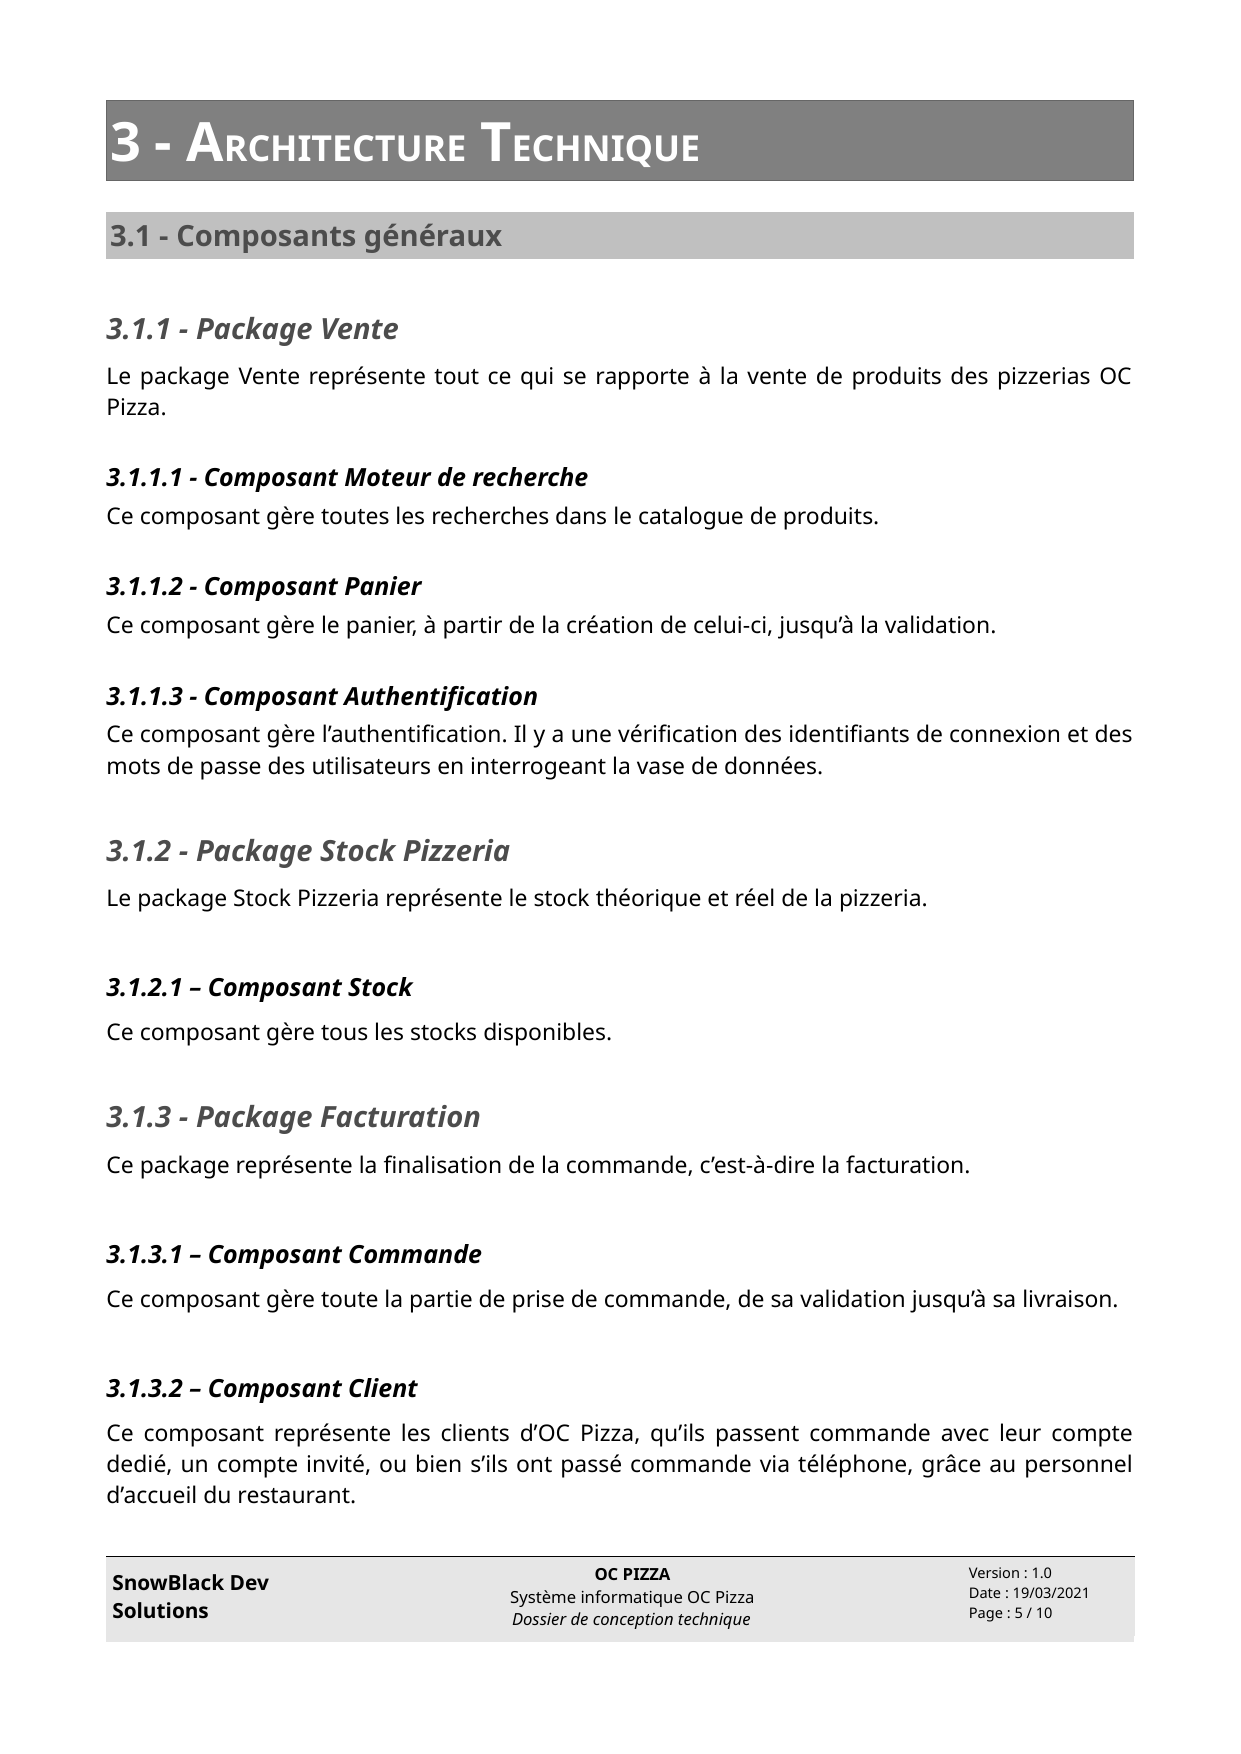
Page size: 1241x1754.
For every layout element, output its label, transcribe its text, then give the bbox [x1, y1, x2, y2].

text Ce package représente la finalisation de la commande, c’est-à-dire la facturation. [106, 1149, 1134, 1180]
text Ce composant gère tous les stocks disponibles. [106, 1016, 1134, 1047]
text Ce composant gère le panier, à partir de la création de celui-ci, jusqu’à la validation. [106, 609, 1134, 641]
text Ce composant gère toute la partie de prise de commande, de sa validation jusqu’à sa livraison. [106, 1283, 1134, 1314]
text Ce composant gère toutes les recherches dans le catalogue de produits. [106, 500, 1134, 532]
subtitle Package Vente [106, 308, 1134, 348]
text 3.1.2.1 – Composant Stock [106, 970, 1134, 1004]
text 3.1.3.2 – Composant Client [106, 1370, 1134, 1404]
subtitle Composants généraux [107, 213, 1133, 258]
subtitle Composant Authentification [106, 678, 1134, 712]
text 3.1.3.1 – Composant Commande [106, 1236, 1134, 1270]
subtitle Composant Panier [106, 569, 1134, 603]
subtitle Package Stock Pizzeria [106, 830, 1134, 870]
subtitle Composant Moteur de recherche [106, 460, 1134, 494]
subtitle Architecture Technique [107, 101, 1133, 180]
text Ce composant représente les clients d’OC Pizza, qu’ils passent commande avec leur compte dedié, un compte invité, ou bien s’ils ont passé commande via téléphone, grâce au personnel d’accueil du restaurant. [106, 1417, 1134, 1511]
text Le package Vente représente tout ce qui se rapporte à la vente de produits des pizzerias OC Pizza. [106, 360, 1134, 422]
subtitle Package Facturation [106, 1097, 1134, 1136]
text Ce composant gère l’authentification. Il y a une vérification des identifiants de connexion et des mots de passe des utilisateurs en interrogeant la vase de données. [106, 718, 1134, 781]
text Le package Stock Pizzeria représente le stock théorique et réel de la pizzeria. [106, 882, 1134, 913]
